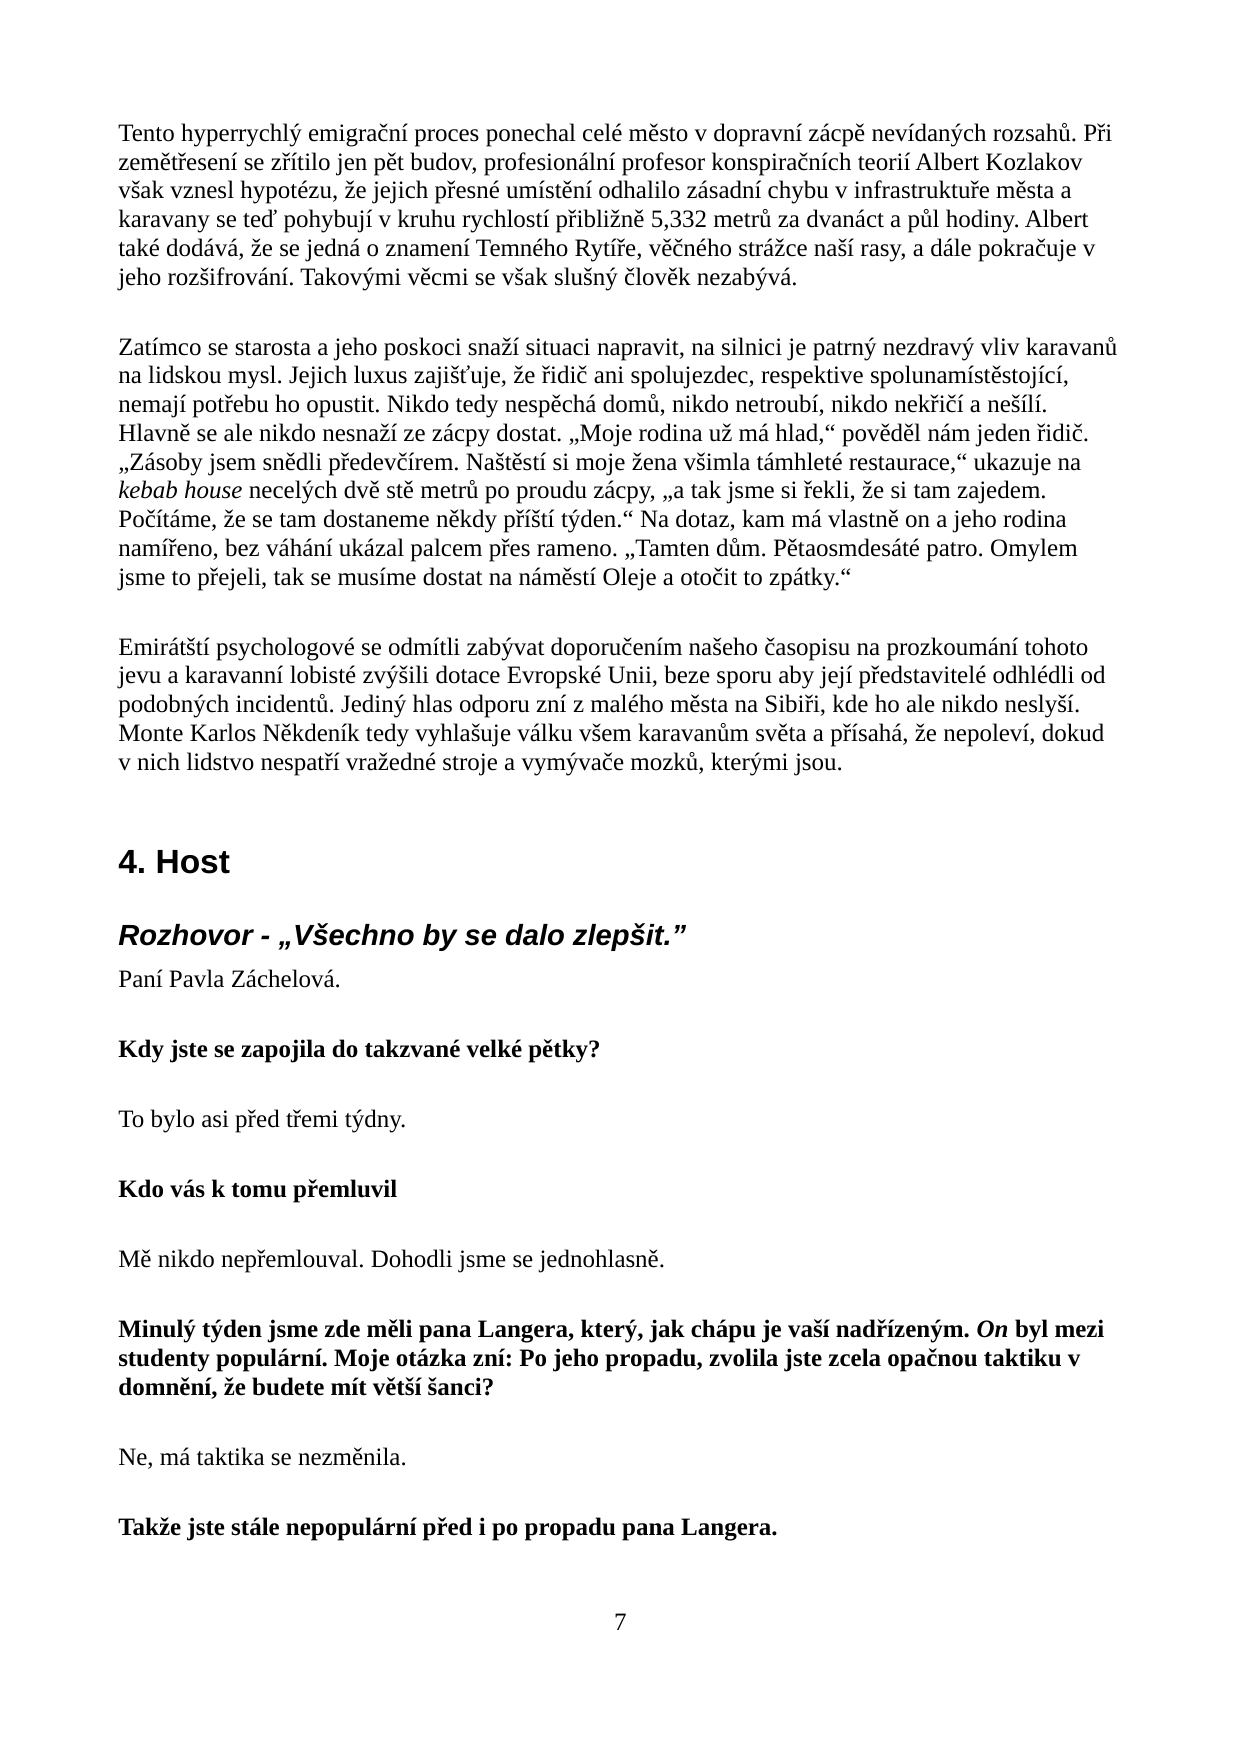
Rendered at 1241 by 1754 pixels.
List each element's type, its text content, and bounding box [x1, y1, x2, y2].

text To bylo asi před třemi týdny. [118, 1104, 1122, 1162]
subtitle Rozhovor - „Všechno by se dalo zlepšit.” [118, 918, 1122, 952]
text Takže jste stále nepopulární před i po propadu pana Langera. [118, 1512, 1122, 1569]
text Kdo vás k tomu přemluvil [118, 1174, 1122, 1232]
text Paní Pavla Záchelová. [118, 964, 1122, 1022]
text Mě nikdo nepřemlouval. Dohodli jsme se jednohlasně. [118, 1244, 1122, 1302]
text Tento hyperrychlý emigrační proces ponechal celé město v dopravní zácpě nevídaných rozsahů. Při zemětřesení se zřítilo jen pět budov, profesionální profesor konspiračních teorií Albert Kozlakov však vznesl hypotézu, že jejich přesné umístění odhalilo zásadní chybu v infrastruktuře města a karavany se teď pohybují v kruhu rychlostí přibližně 5,332 metrů za dvanáct a půl hodiny. Albert také dodává, že se jedná o znamení Temného Rytíře, věčného strážce naší rasy, a dále pokračuje v jeho rozšifrování. Takovými věcmi se však slušný člověk nezabývá. [118, 118, 1122, 319]
text Zatímco se starosta a jeho poskoci snaží situaci napravit, na silnici je patrný nezdravý vliv karavanů na lidskou mysl. Jejich luxus zajišťuje, že řidič ani spolujezdec, respektive spolunamístěstojící, nemají potřebu ho opustit. Nikdo tedy nespěchá domů, nikdo netroubí, nikdo nekřičí a nešílí. Hlavně se ale nikdo nesnaží ze zácpy dostat. „Moje rodina už má hlad,“ pověděl nám jeden řidič. „Zásoby jsem snědli předevčírem. Naštěstí si moje žena všimla támhleté restaurace,“ ukazuje na kebab house necelých dvě stě metrů po proudu zácpy, „a tak jsme si řekli, že si tam zajedem. Počítáme, že se tam dostaneme někdy příští týden.“ Na dotaz, kam má vlastně on a jeho rodina namířeno, bez váhání ukázal palcem přes rameno. „Tamten dům. Pětaosmdesáté patro. Omylem jsme to přejeli, tak se musíme dostat na náměstí Oleje a otočit to zpátky.“ [118, 332, 1122, 619]
text Minulý týden jsme zde měli pana Langera, který, jak chápu je vaší nadřízeným. On byl mezi studenty populární. Moje otázka zní: Po jeho propadu, zvolila jste zcela opačnou taktiku v domnění, že budete mít větší šanci? [118, 1314, 1122, 1429]
text Emirátští psychologové se odmítli zabývat doporučením našeho časopisu na prozkoumání tohoto jevu a karavanní lobisté zvýšili dotace Evropské Unii, beze sporu aby její představitelé odhlédli od podobných incidentů. Jediný hlas odporu zní z malého města na Sibiři, kde ho ale nikdo neslyší. Monte Karlos Někdeník tedy vyhlašuje válku všem karavanům světa a přísahá, že nepoleví, dokud v nich lidstvo nespatří vražedné stroje a vymývače mozků, kterými jsou. [118, 632, 1122, 804]
text Ne, má taktika se nezměnila. [118, 1442, 1122, 1499]
text Kdy jste se zapojila do takzvané velké pětky? [118, 1034, 1122, 1092]
subtitle Host [118, 842, 1122, 881]
